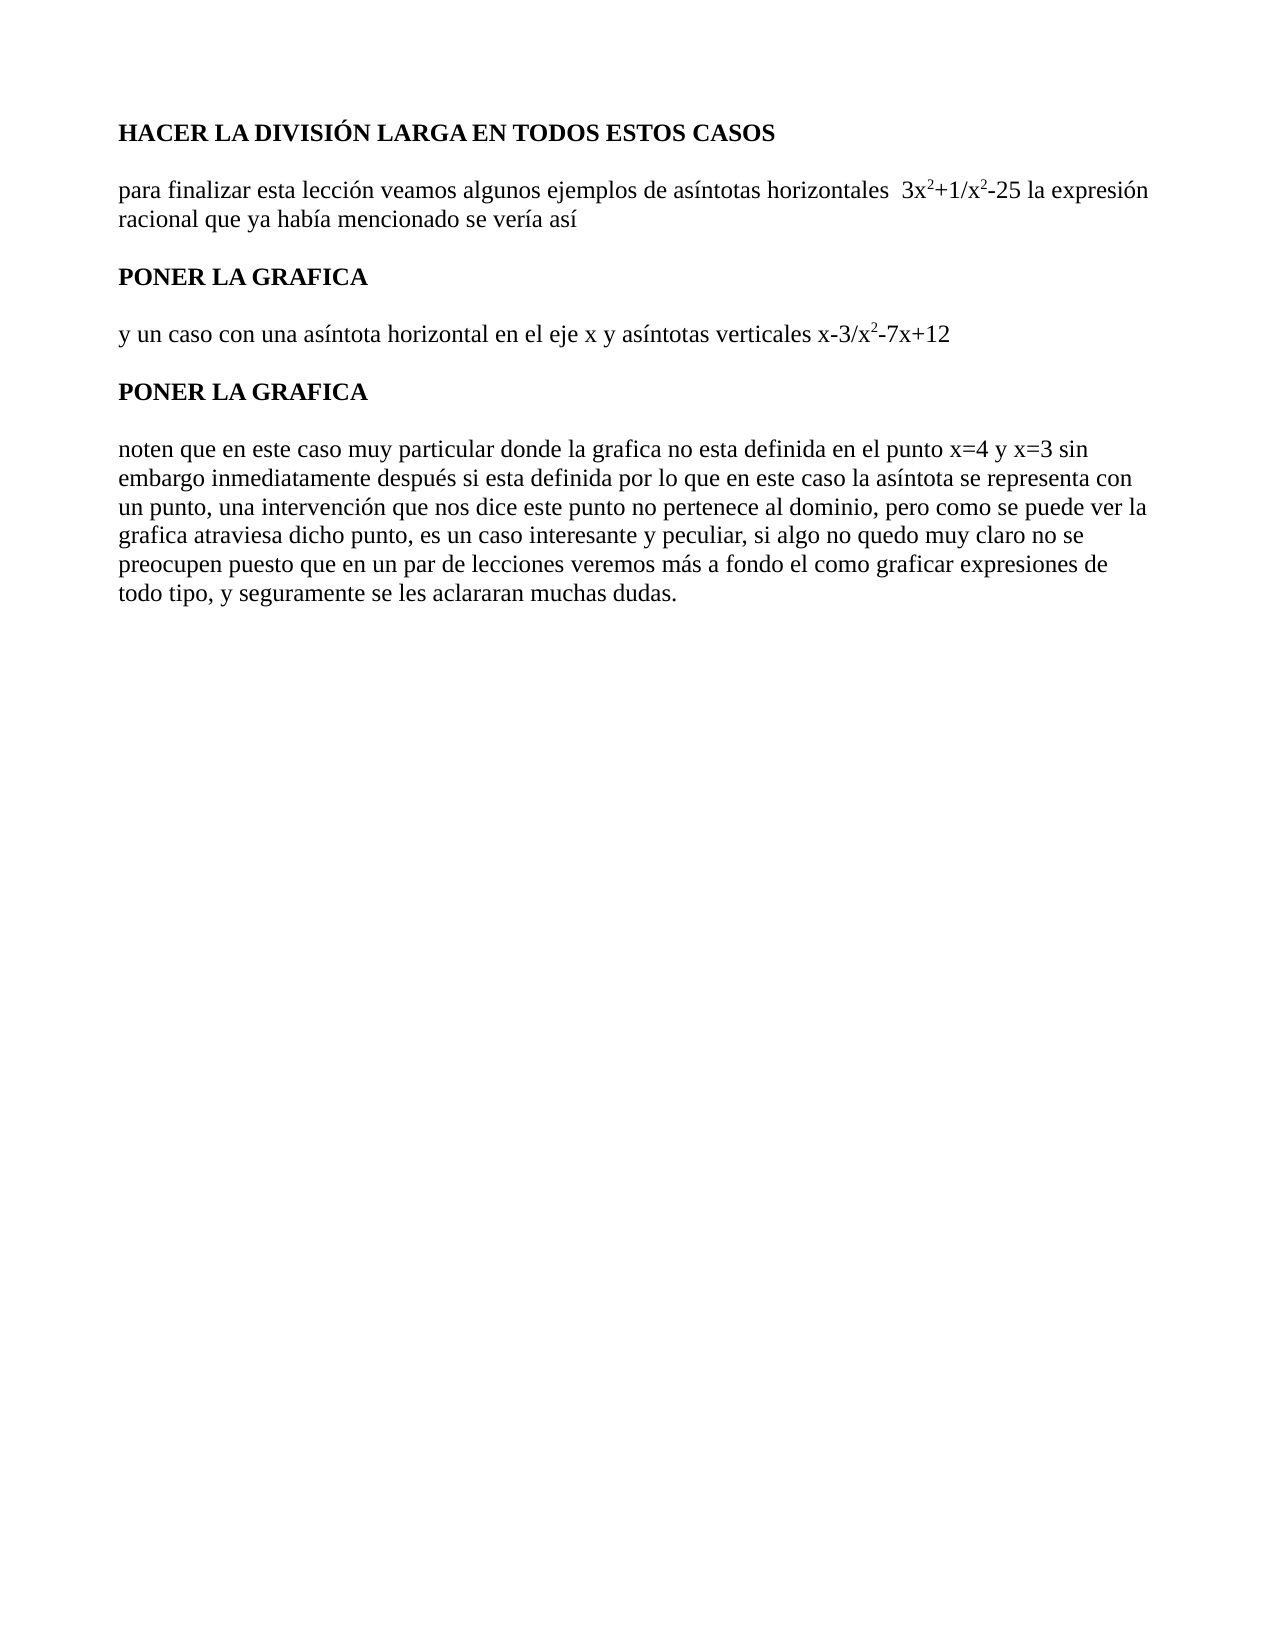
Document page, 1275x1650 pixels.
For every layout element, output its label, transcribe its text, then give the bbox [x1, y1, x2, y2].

text noten que en este caso muy particular donde la grafica no esta definida en el punto x=4 y x=3 sin embargo inmediatamente después si esta definida por lo que en este caso la asíntota se representa con un punto, una intervención que nos dice este punto no pertenece al dominio, pero como se puede ver la grafica atraviesa dicho punto, es un caso interesante y peculiar, si algo no quedo muy claro no se preocupen puesto que en un par de lecciones veremos más a fondo el como graficar expresiones de todo tipo, y seguramente se les aclararan muchas dudas. [118, 434, 1157, 607]
text para finalizar esta lección veamos algunos ejemplos de asíntotas horizontales 3x2+1/x2-25 la expresión racional que ya había mencionado se vería así [118, 176, 1157, 233]
text HACER LA DIVISIÓN LARGA EN TODOS ESTOS CASOS [118, 118, 1157, 147]
text PONER LA GRAFICA [118, 262, 1157, 291]
text y un caso con una asíntota horizontal en el eje x y asíntotas verticales x-3/x2-7x+12 [118, 319, 1157, 348]
text PONER LA GRAFICA [118, 377, 1157, 406]
